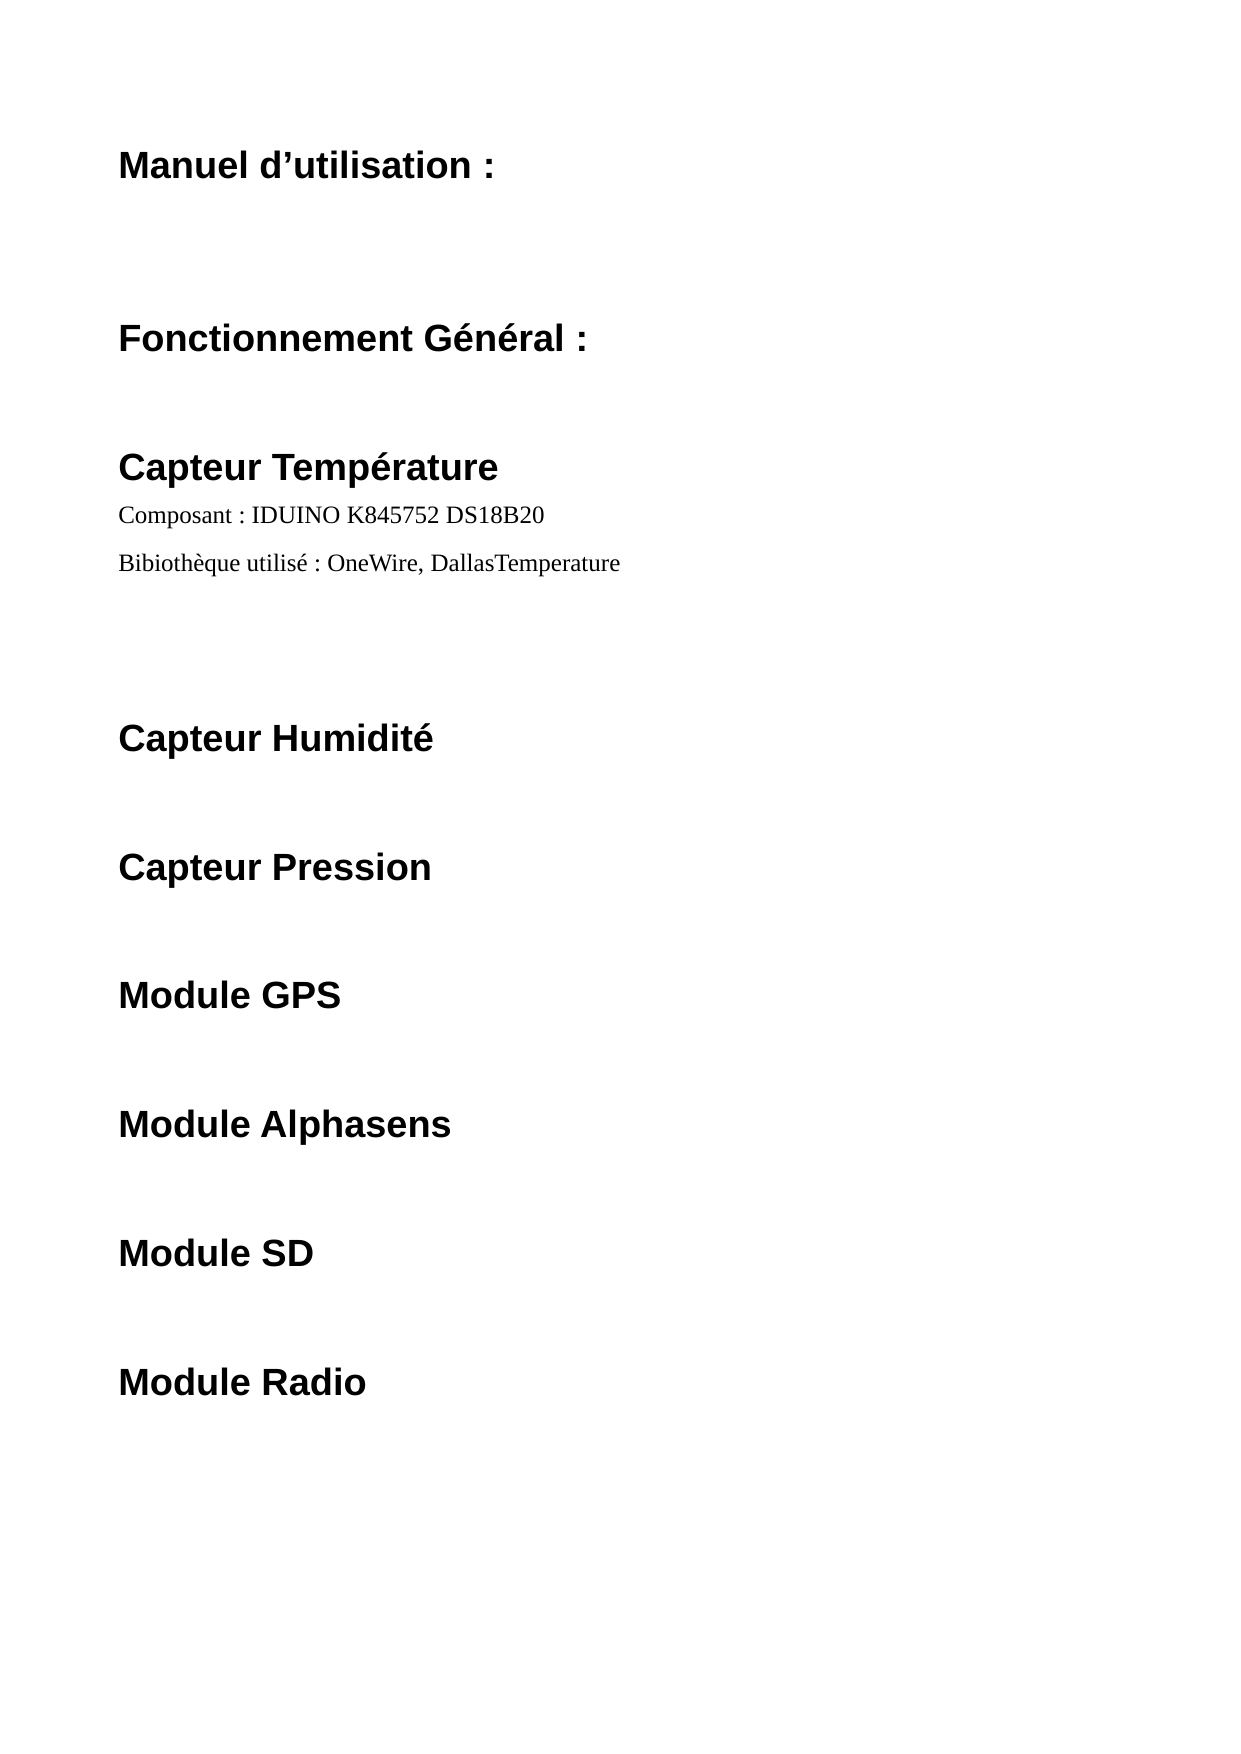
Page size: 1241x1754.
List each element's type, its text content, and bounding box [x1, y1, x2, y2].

subtitle Module GPS [118, 973, 1122, 1017]
subtitle Module SD [118, 1231, 1122, 1274]
subtitle Module Alphasens [118, 1102, 1122, 1146]
subtitle Fonctionnement Général : [118, 272, 1122, 359]
subtitle Manuel d’utilisation : [118, 143, 1122, 187]
subtitle Capteur Humidité [118, 716, 1122, 759]
subtitle Capteur Température [118, 444, 1122, 488]
subtitle Module Radio [118, 1359, 1122, 1403]
text Composant : IDUINO K845752 DS18B20 [118, 500, 1122, 529]
subtitle Capteur Pression [118, 844, 1122, 888]
text Bibiothèque utilisé : OneWire, DallasTemperature [118, 548, 1122, 577]
